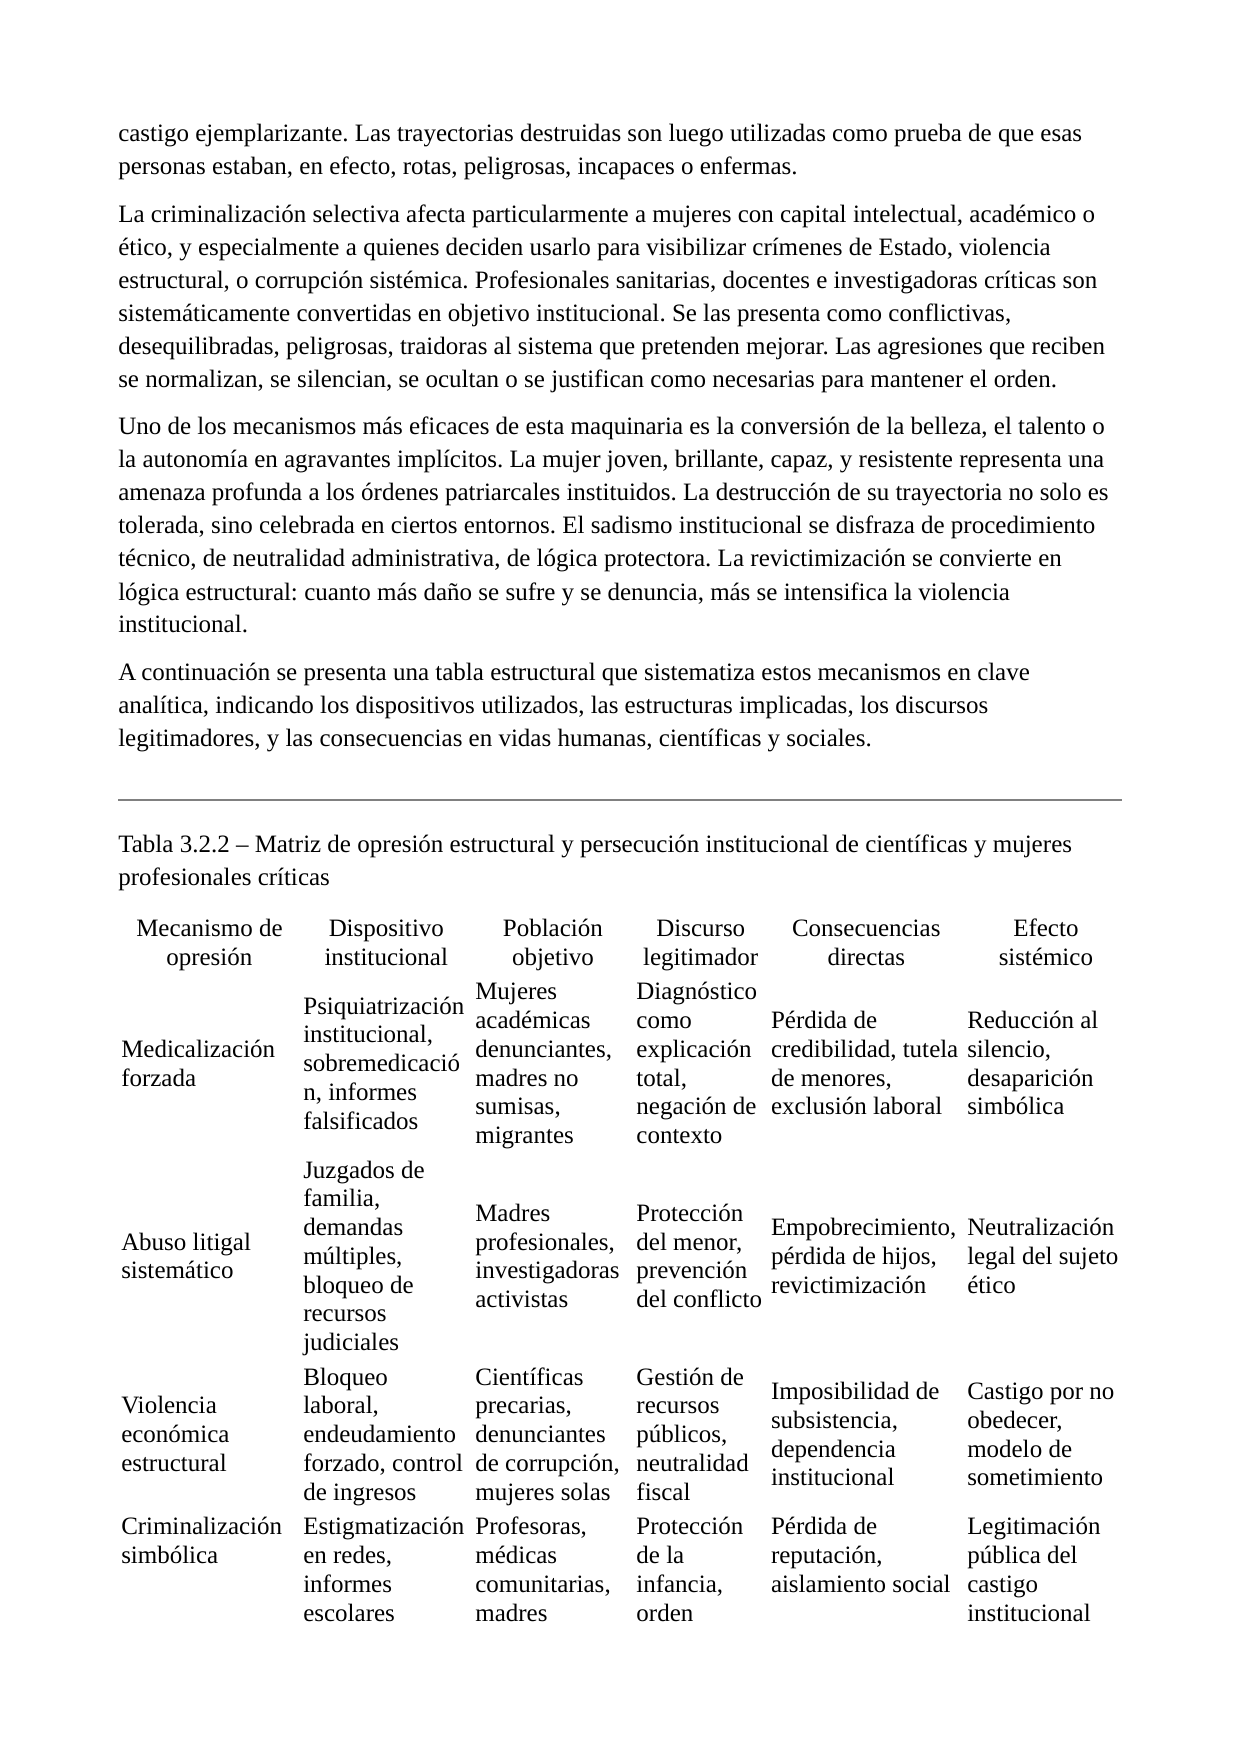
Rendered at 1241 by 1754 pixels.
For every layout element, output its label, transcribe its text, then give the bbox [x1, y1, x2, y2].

table_cell Mujeres académicas denunciantes, madres no sumisas, migrantes [472, 974, 633, 1152]
table_header Discurso legitimador [633, 910, 768, 973]
table_header Consecuencias directas [768, 910, 964, 973]
table_cell Bloqueo laboral, endeudamiento forzado, control de ingresos [300, 1359, 472, 1508]
table_cell Pérdida de reputación, aislamiento social [768, 1509, 964, 1629]
text castigo ejemplarizante. Las trayectorias destruidas son luego utilizadas como prueba de que esas personas estaban, en efecto, rotas, peligrosas, incapaces o enfermas. [118, 118, 1122, 180]
table_header Efecto sistémico [964, 910, 1127, 973]
table_cell Violencia económica estructural [118, 1359, 300, 1508]
table_header Población objetivo [472, 910, 633, 973]
table_cell Neutralización legal del sujeto ético [964, 1152, 1127, 1359]
table_cell Reducción al silencio, desaparición simbólica [964, 974, 1127, 1152]
table_cell Gestión de recursos públicos, neutralidad fiscal [633, 1359, 768, 1508]
table_cell Estigmatización en redes, informes escolares [300, 1509, 472, 1629]
table_cell Protección del menor, prevención del conflicto [633, 1152, 768, 1359]
table_cell Juzgados de familia, demandas múltiples, bloqueo de recursos judiciales [300, 1152, 472, 1359]
text La criminalización selectiva afecta particularmente a mujeres con capital intelectual, académico o ético, y especialmente a quienes deciden usarlo para visibilizar crímenes de Estado, violencia estructural, o corrupción sistémica. Profesionales sanitarias, docentes e investigadoras críticas son sistemáticamente convertidas en objetivo institucional. Se las presenta como conflictivas, desequilibradas, peligrosas, traidoras al sistema que pretenden mejorar. Las agresiones que reciben se normalizan, se silencian, se ocultan o se justifican como necesarias para mantener el orden. [118, 199, 1122, 393]
text A continuación se presenta una tabla estructural que sistematiza estos mecanismos en clave analítica, indicando los dispositivos utilizados, las estructuras implicadas, los discursos legitimadores, y las consecuencias en vidas humanas, científicas y sociales. [118, 657, 1122, 752]
table_header Mecanismo de opresión [118, 910, 300, 973]
table_cell Científicas precarias, denunciantes de corrupción, mujeres solas [472, 1359, 633, 1508]
table_cell Medicalización forzada [118, 974, 300, 1152]
table_cell Profesoras, médicas comunitarias, madres [472, 1509, 633, 1629]
table_cell Castigo por no obedecer, modelo de sometimiento [964, 1359, 1127, 1508]
table_cell Empobrecimiento, pérdida de hijos, revictimización [768, 1152, 964, 1359]
table_cell Legitimación pública del castigo institucional [964, 1509, 1127, 1629]
table_cell Diagnóstico como explicación total, negación de contexto [633, 974, 768, 1152]
text Tabla 3.2.2 – Matriz de opresión estructural y persecución institucional de científicas y mujeres profesionales críticas [118, 829, 1122, 891]
table_cell Protección de la infancia, orden [633, 1509, 768, 1629]
table_cell Pérdida de credibilidad, tutela de menores, exclusión laboral [768, 974, 964, 1152]
table_cell Abuso litigal sistemático [118, 1152, 300, 1359]
text Uno de los mecanismos más eficaces de esta maquinaria es la conversión de la belleza, el talento o la autonomía en agravantes implícitos. La mujer joven, brillante, capaz, y resistente representa una amenaza profunda a los órdenes patriarcales instituidos. La destrucción de su trayectoria no solo es tolerada, sino celebrada en ciertos entornos. El sadismo institucional se disfraza de procedimiento técnico, de neutralidad administrativa, de lógica protectora. La revictimización se convierte en lógica estructural: cuanto más daño se sufre y se denuncia, más se intensifica la violencia institucional. [118, 411, 1122, 638]
table_header Dispositivo institucional [300, 910, 472, 973]
table_cell Criminalización simbólica [118, 1509, 300, 1629]
table_cell Psiquiatrización institucional, sobremedicación, informes falsificados [300, 974, 472, 1152]
table_cell Madres profesionales, investigadoras activistas [472, 1152, 633, 1359]
table_cell Imposibilidad de subsistencia, dependencia institucional [768, 1359, 964, 1508]
